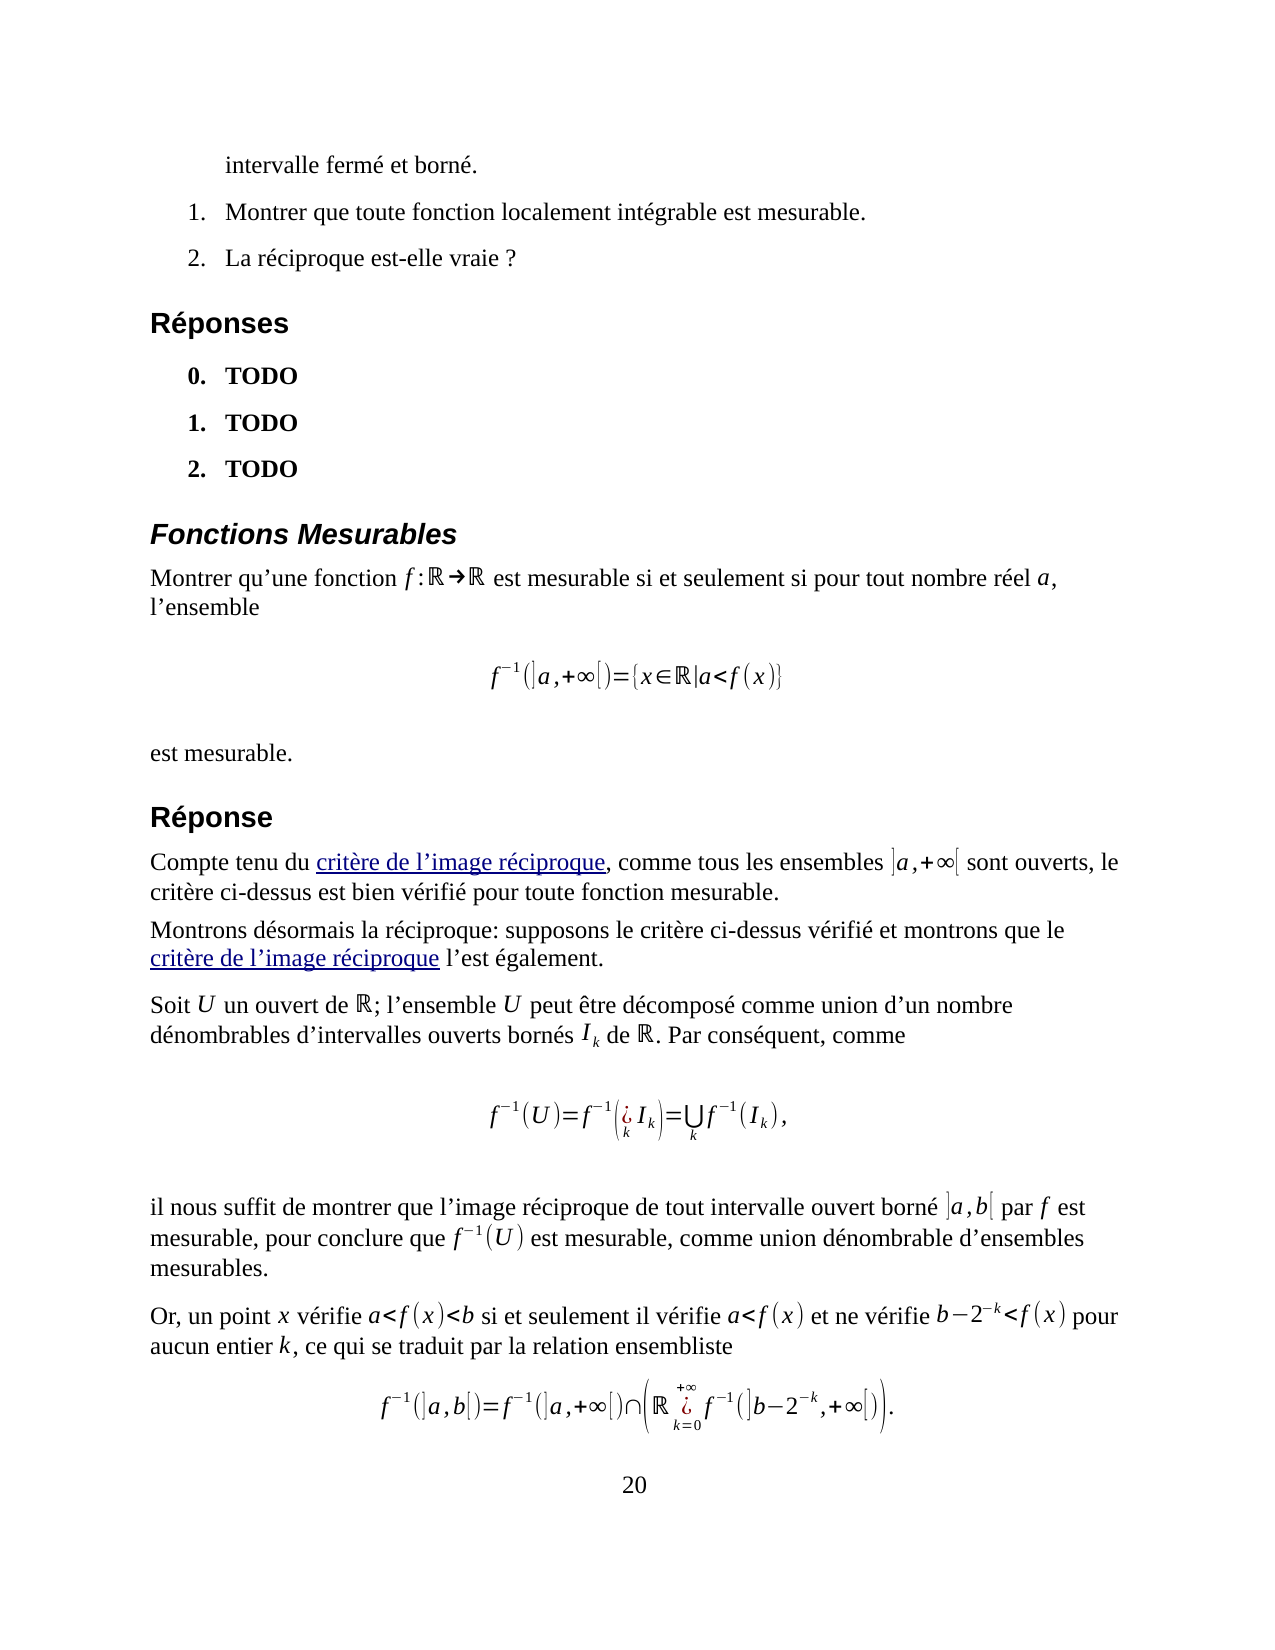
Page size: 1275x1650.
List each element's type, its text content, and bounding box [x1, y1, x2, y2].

text Soit un ouvert de ; l’ensemble peut être décomposé comme union d’un nombre dénombrables d’intervalles ouverts bornés de . Par conséquent, comme [150, 990, 1125, 1050]
text est mesurable. [150, 738, 1125, 767]
text il nous suffit de montrer que l’image réciproque de tout intervalle ouvert borné par est mesurable, pour conclure que est mesurable, comme union dénombrable d’ensembles mesurables. [150, 1191, 1125, 1282]
text Montrons désormais la réciproque: supposons le critère ci-dessus vérifié et montrons que le critère de l’image réciproque l’est également. [150, 915, 1125, 972]
list TODO [187, 454, 1125, 483]
list TODO [187, 408, 1125, 436]
list La réciproque est-elle vraie ? [187, 243, 1125, 272]
subtitle Réponse [150, 801, 1125, 834]
text Compte tenu du critère de l’image réciproque, comme tous les ensembles sont ouverts, le critère ci-dessus est bien vérifié pour toute fonction mesurable. [150, 847, 1125, 906]
text Montrer qu’une fonction est mesurable si et seulement si pour tout nombre réel , l’ensemble [150, 563, 1125, 621]
list Montrer que toute fonction localement intégrable est mesurable. [187, 197, 1125, 225]
list TODO [187, 361, 1125, 390]
subtitle Fonctions Mesurables [150, 517, 1125, 551]
text Or, un point vérifie si et seulement il vérifie et ne vérifie pour aucun entier , ce qui se traduit par la relation ensembliste [150, 1299, 1125, 1359]
list intervalle fermé et borné. [187, 150, 1125, 179]
subtitle Réponses [150, 306, 1125, 339]
